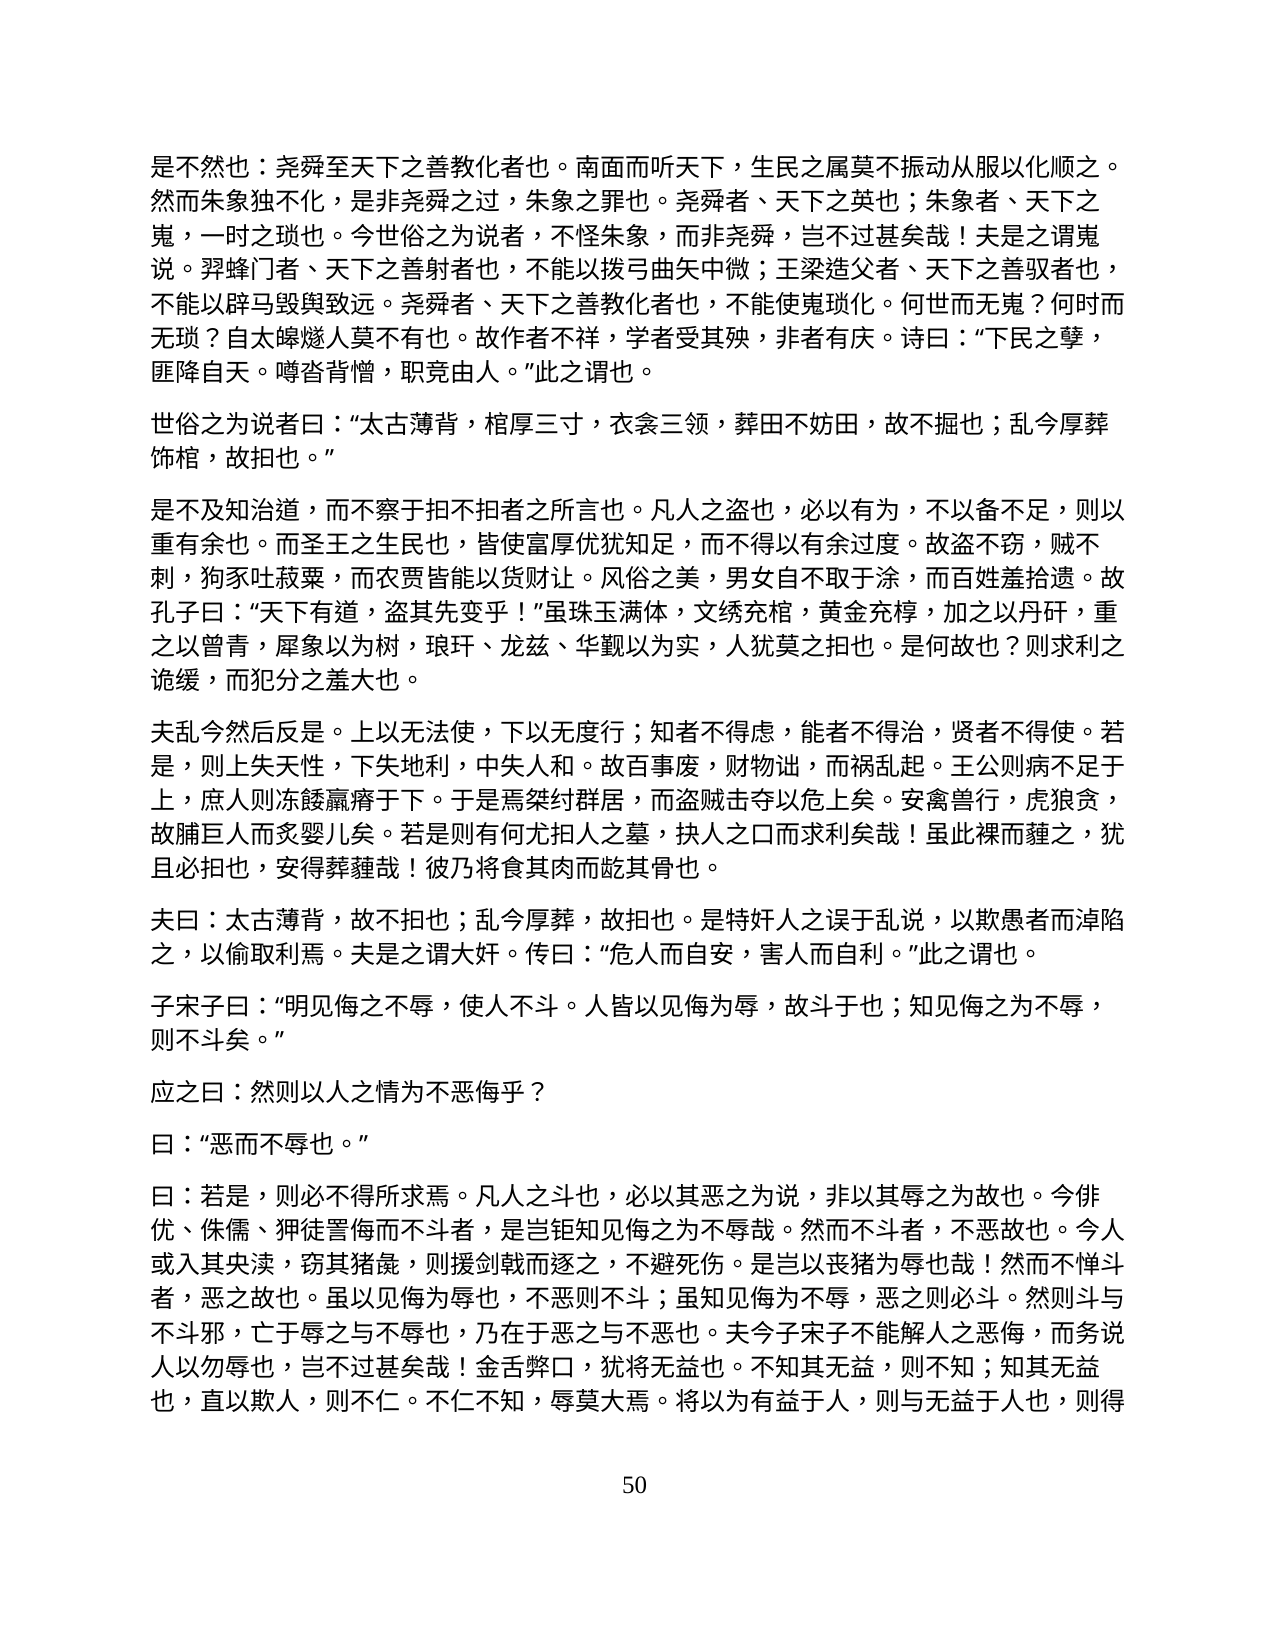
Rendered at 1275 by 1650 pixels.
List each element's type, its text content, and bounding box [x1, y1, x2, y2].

text 夫曰：太古薄背，故不抇也；乱今厚葬，故抇也。是特奸人之误于乱说，以欺愚者而淖陷之，以偷取利焉。夫是之谓大奸。传曰：“危人而自安，害人而自利。”此之谓也。 [150, 903, 1125, 971]
text 子宋子曰：“明见侮之不辱，使人不斗。人皆以见侮为辱，故斗于也；知见侮之为不辱，则不斗矣。” [150, 989, 1125, 1057]
text 是不然也：尧舜至天下之善教化者也。南面而听天下，生民之属莫不振动从服以化顺之。然而朱象独不化，是非尧舜之过，朱象之罪也。尧舜者、天下之英也；朱象者、天下之嵬，一时之琐也。今世俗之为说者，不怪朱象，而非尧舜，岂不过甚矣哉！夫是之谓嵬说。羿蜂门者、天下之善射者也，不能以拨弓曲矢中微；王梁造父者、天下之善驭者也，不能以辟马毁舆致远。尧舜者、天下之善教化者也，不能使嵬琐化。何世而无嵬？何时而无琐？自太皞燧人莫不有也。故作者不祥，学者受其殃，非者有庆。诗曰：“下民之孽，匪降自天。噂沓背憎，职竞由人。”此之谓也。 [150, 150, 1125, 388]
text 是不及知治道，而不察于抇不抇者之所言也。凡人之盗也，必以有为，不以备不足，则以重有余也。而圣王之生民也，皆使富厚优犹知足，而不得以有余过度。故盗不窃，贼不刺，狗豕吐菽粟，而农贾皆能以货财让。风俗之美，男女自不取于涂，而百姓羞拾遗。故孔子曰：“天下有道，盗其先变乎！”虽珠玉满体，文绣充棺，黄金充椁，加之以丹矸，重之以曾青，犀象以为树，琅玕、龙兹、华觐以为实，人犹莫之抇也。是何故也？则求利之诡缓，而犯分之羞大也。 [150, 492, 1125, 697]
text 世俗之为说者曰：“太古薄背，棺厚三寸，衣衾三领，葬田不妨田，故不掘也；乱今厚葬饰棺，故抇也。” [150, 406, 1125, 474]
text 曰：“恶而不辱也。” [150, 1127, 1125, 1161]
text 曰：若是，则必不得所求焉。凡人之斗也，必以其恶之为说，非以其辱之为故也。今俳优、侏儒、狎徒詈侮而不斗者，是岂钜知见侮之为不辱哉。然而不斗者，不恶故也。今人或入其央渎，窃其猪彘，则援剑戟而逐之，不避死伤。是岂以丧猪为辱也哉！然而不惮斗者，恶之故也。虽以见侮为辱也，不恶则不斗；虽知见侮为不辱，恶之则必斗。然则斗与不斗邪，亡于辱之与不辱也，乃在于恶之与不恶也。夫今子宋子不能解人之恶侮，而务说人以勿辱也，岂不过甚矣哉！金舌弊口，犹将无益也。不知其无益，则不知；知其无益也，直以欺人，则不仁。不仁不知，辱莫大焉。将以为有益于人，则与无益于人也，则得 [150, 1179, 1125, 1417]
text 应之曰：然则以人之情为不恶侮乎？ [150, 1075, 1125, 1109]
text 夫乱今然后反是。上以无法使，下以无度行；知者不得虑，能者不得治，贤者不得使。若是，则上失天性，下失地利，中失人和。故百事废，财物诎，而祸乱起。王公则病不足于上，庶人则冻餧羸瘠于下。于是焉桀纣群居，而盗贼击夺以危上矣。安禽兽行，虎狼贪，故脯巨人而炙婴儿矣。若是则有何尤抇人之墓，抉人之口而求利矣哉！虽此裸而薶之，犹且必抇也，安得葬薶哉！彼乃将食其肉而龁其骨也。 [150, 715, 1125, 885]
